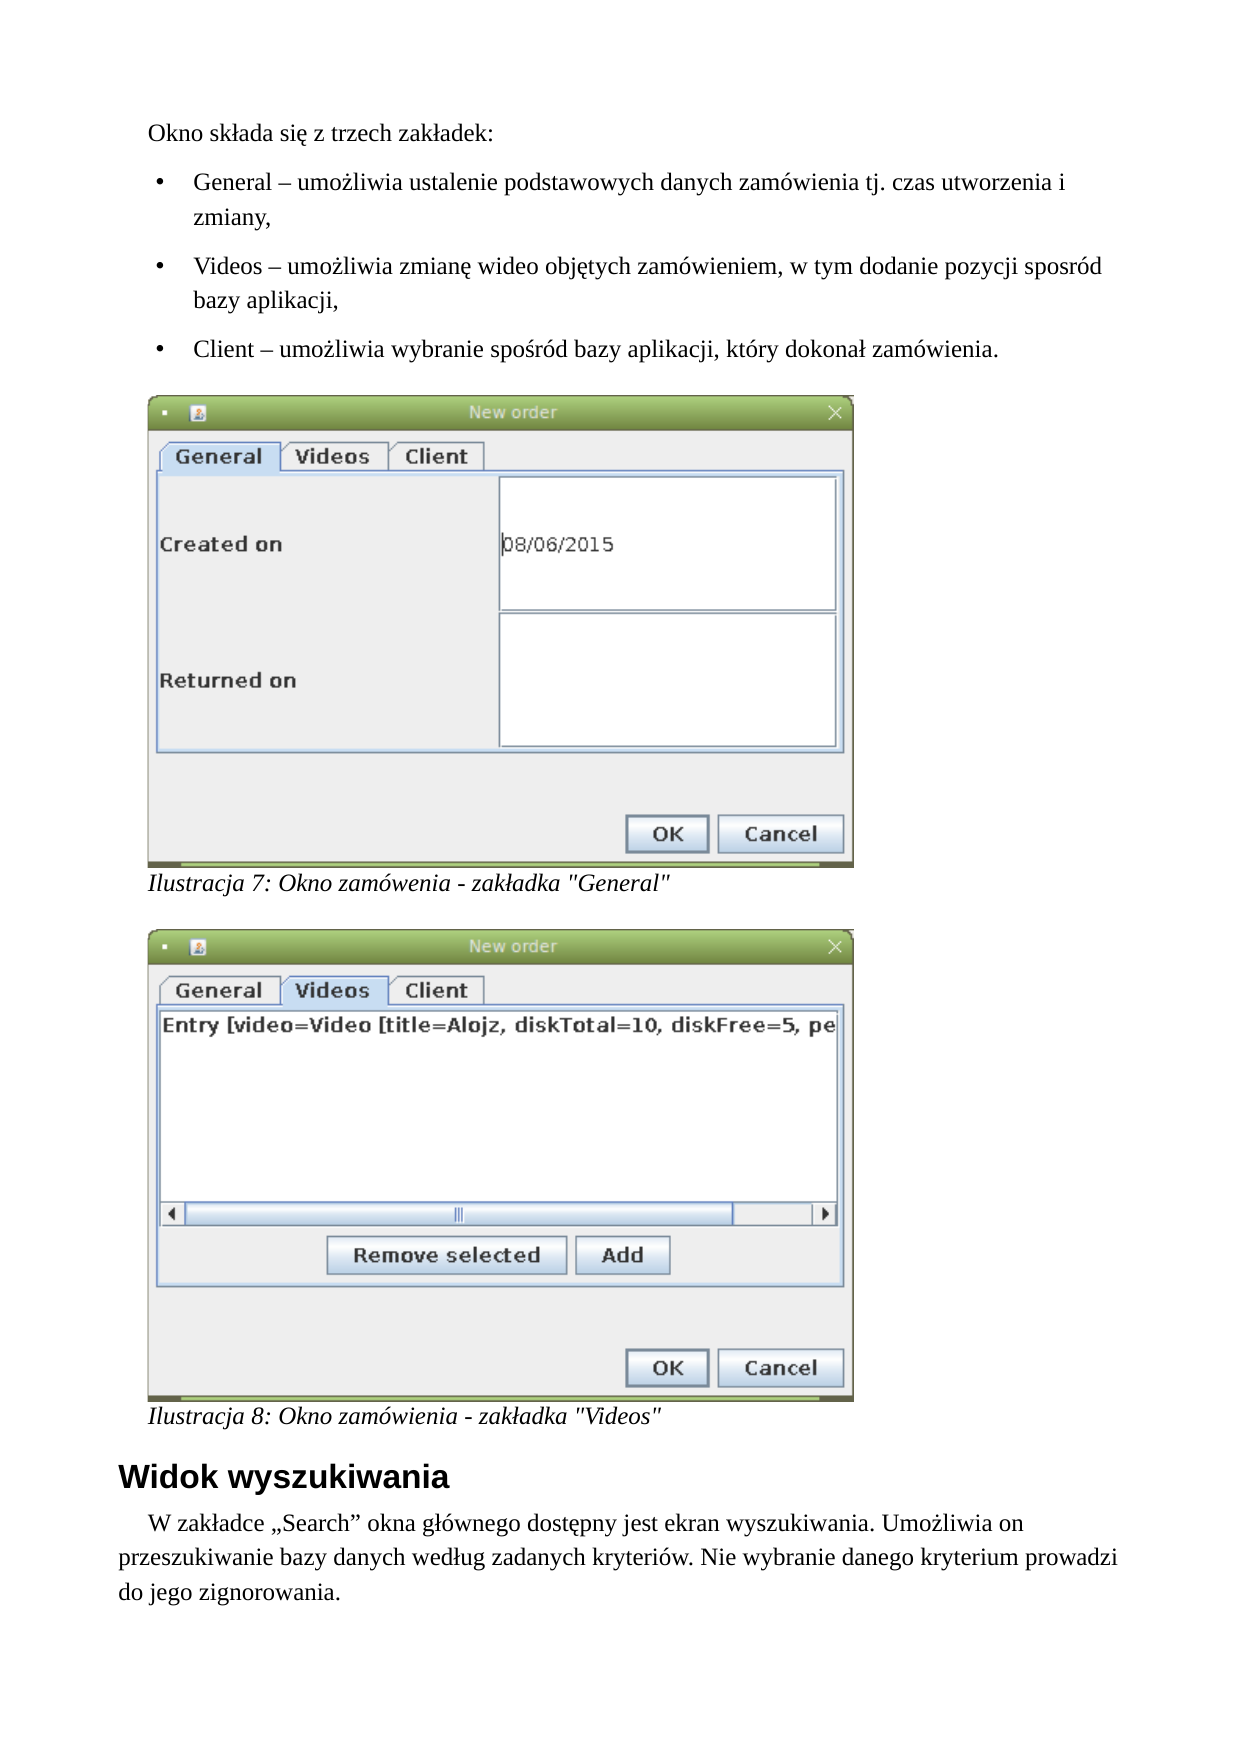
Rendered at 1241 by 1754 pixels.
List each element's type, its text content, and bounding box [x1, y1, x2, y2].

list Videos – umożliwia zmianę wideo objętych zamówieniem, w tym dodanie pozycji sposród bazy aplikacji, [156, 251, 1122, 314]
list General – umożliwia ustalenie podstawowych danych zamówienia tj. czas utworzenia i zmiany, [156, 167, 1122, 230]
picture [147, 395, 854, 868]
text Ilustracja 8: Okno zamówienia - zakładka "Videos" [148, 1402, 854, 1430]
text Ilustracja 7: Okno zamówenia - zakładka "General" [148, 868, 854, 896]
text W zakładce „Search” okna głównego dostępny jest ekran wyszukiwania. Umożliwia on przeszukiwanie bazy danych według zadanych kryteriów. Nie wybranie danego kryterium prowadzi do jego zignorowania. [118, 1508, 1122, 1605]
subtitle Widok wyszukiwania [118, 1456, 1122, 1495]
picture [147, 929, 854, 1402]
text Okno składa się z trzech zakładek: [118, 118, 1122, 147]
list Client – umożliwia wybranie spośród bazy aplikacji, który dokonał zamówienia. [156, 334, 1122, 363]
